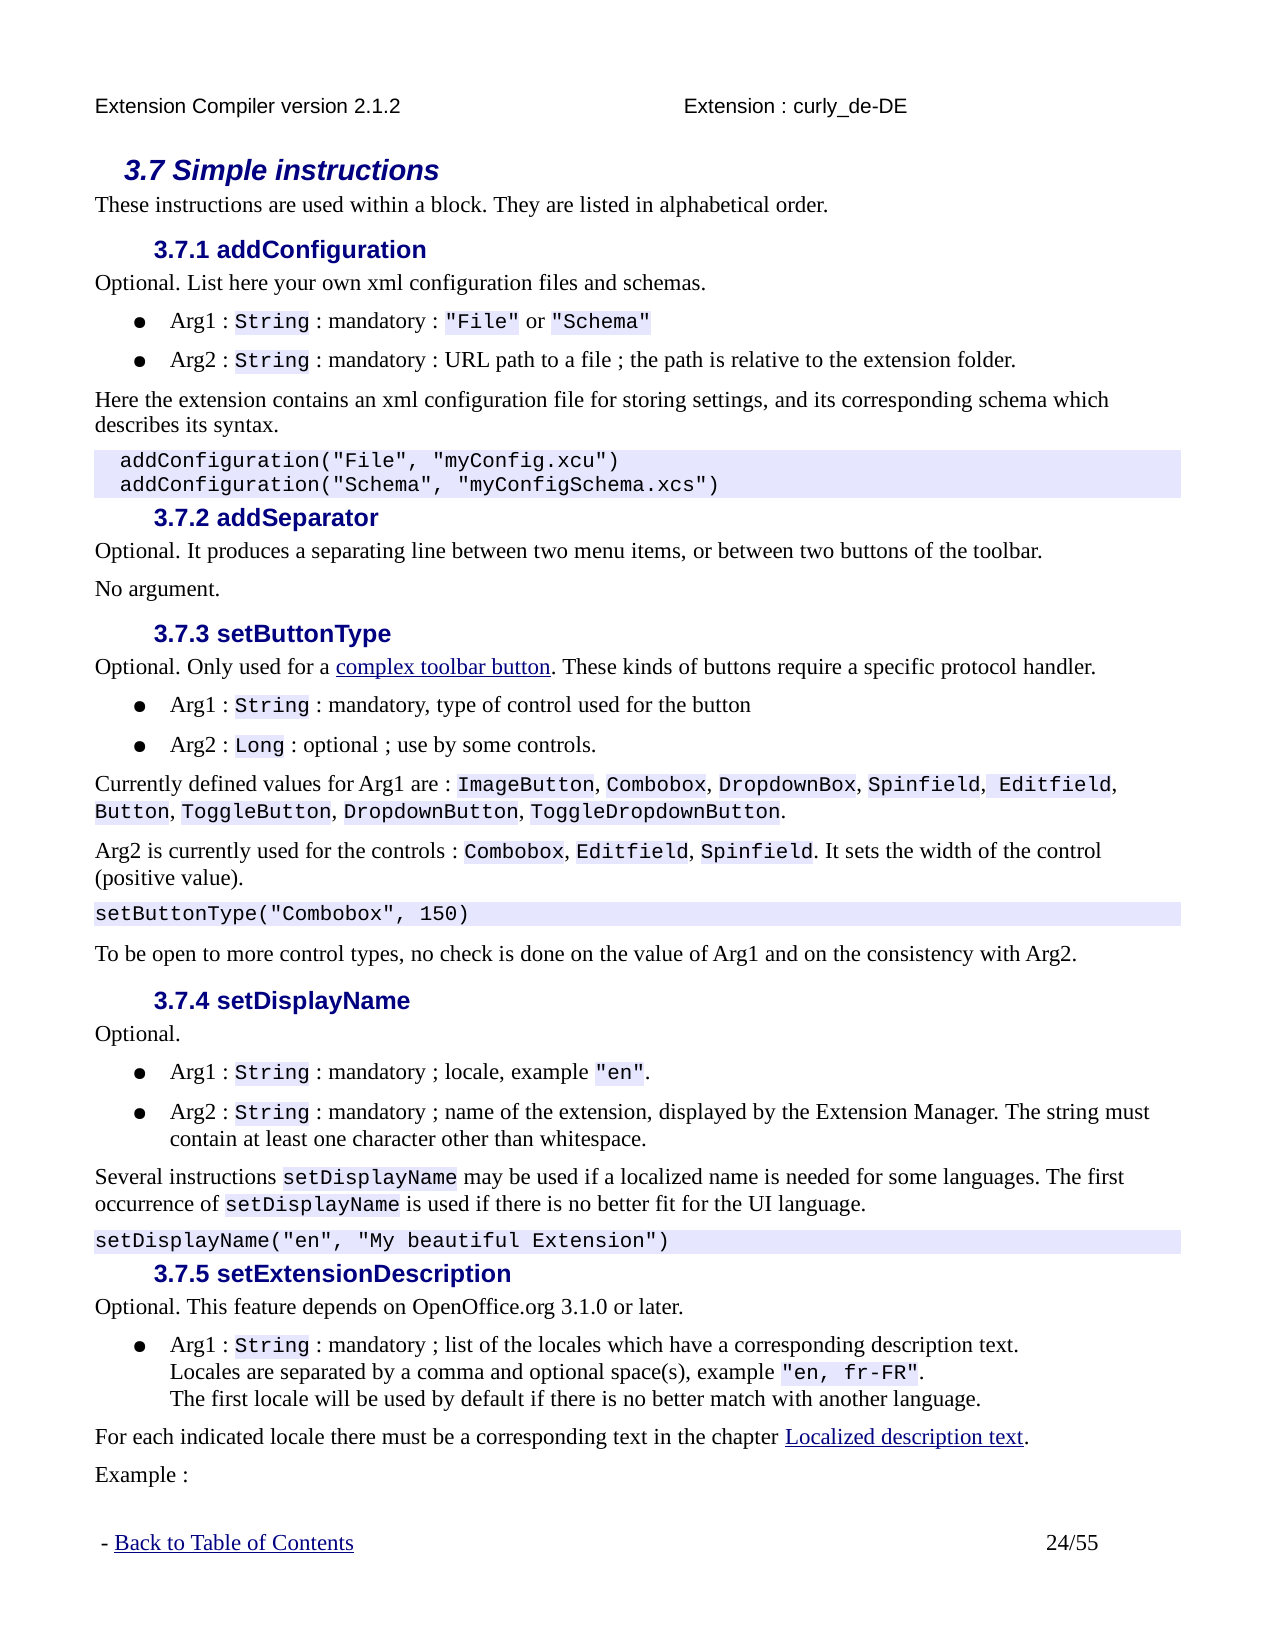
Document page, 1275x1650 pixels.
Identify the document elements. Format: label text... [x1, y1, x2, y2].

text Optional. It produces a separating line between two menu items, or between two buttons of the toolbar. [94, 538, 1181, 564]
text To be open to more control types, no check is done on the value of Arg1 and on the consistency with Arg2. [94, 941, 1181, 967]
subtitle setButtonType [153, 620, 1181, 648]
list Arg1 : String : mandatory ; locale, example "en". [132, 1059, 1181, 1086]
text No argument. [94, 576, 1181, 602]
subtitle setExtensionDescription [153, 1260, 1181, 1288]
list Arg2 : String : mandatory : URL path to a file ; the path is relative to the extension folder. [132, 347, 1181, 374]
text For each indicated locale there must be a corresponding text in the chapter Localized description text. [94, 1424, 1181, 1449]
text Example : [94, 1462, 1181, 1487]
text Currently defined values for Arg1 are : ImageButton, Combobox, DropdownBox, Spinfield, Editfield, Button, ToggleButton, DropdownButton, ToggleDropdownButton. [94, 771, 1181, 825]
text Optional. This feature depends on OpenOffice.org 3.1.0 or later. [94, 1294, 1181, 1319]
text Optional. List here your own xml configuration files and schemas. [94, 270, 1181, 295]
subtitle setDisplayName [153, 987, 1181, 1015]
text These instructions are used within a block. They are listed in alphabetical order. [94, 192, 1181, 217]
list Arg2 : Long : optional ; use by some controls. [132, 732, 1181, 758]
text addConfiguration("File", "myConfig.xcu") [94, 450, 1181, 474]
text setButtonType("Combobox", 150) [94, 902, 1181, 926]
text Several instructions setDisplayName may be used if a localized name is needed for some languages. The first occurrence of setDisplayName is used if there is no better fit for the UI language. [94, 1163, 1181, 1217]
list Arg2 : String : mandatory ; name of the extension, displayed by the Extension Manager. The string must contain at least one character other than whitespace. [132, 1098, 1181, 1151]
list Arg1 : String : mandatory, type of control used for the button [132, 692, 1181, 719]
text Arg2 is currently used for the controls : Combobox, Editfield, Spinfield. It sets the width of the control (positive value). [94, 837, 1181, 890]
subtitle Simple instructions [124, 153, 1181, 186]
text Here the extension contains an xml configuration file for storing settings, and its corresponding schema which describes its syntax. [94, 387, 1181, 438]
text addConfiguration("Schema", "myConfigSchema.xcs") [94, 474, 1181, 498]
subtitle addSeparator [153, 504, 1181, 532]
list Arg1 : String : mandatory : "File" or "Schema" [132, 308, 1181, 335]
text Optional. [94, 1021, 1181, 1047]
text setDisplayName("en", "My beautiful Extension") [94, 1230, 1181, 1254]
subtitle addConfiguration [153, 236, 1181, 264]
text Optional. Only used for a complex toolbar button. These kinds of buttons require a specific protocol handler. [94, 654, 1181, 679]
list Arg1 : String : mandatory ; list of the locales which have a corresponding description text. Locales are separated by a comma and optional space(s), example "en, fr-FR". The first locale will be used by default if there is no better match with another language. [132, 1332, 1181, 1411]
